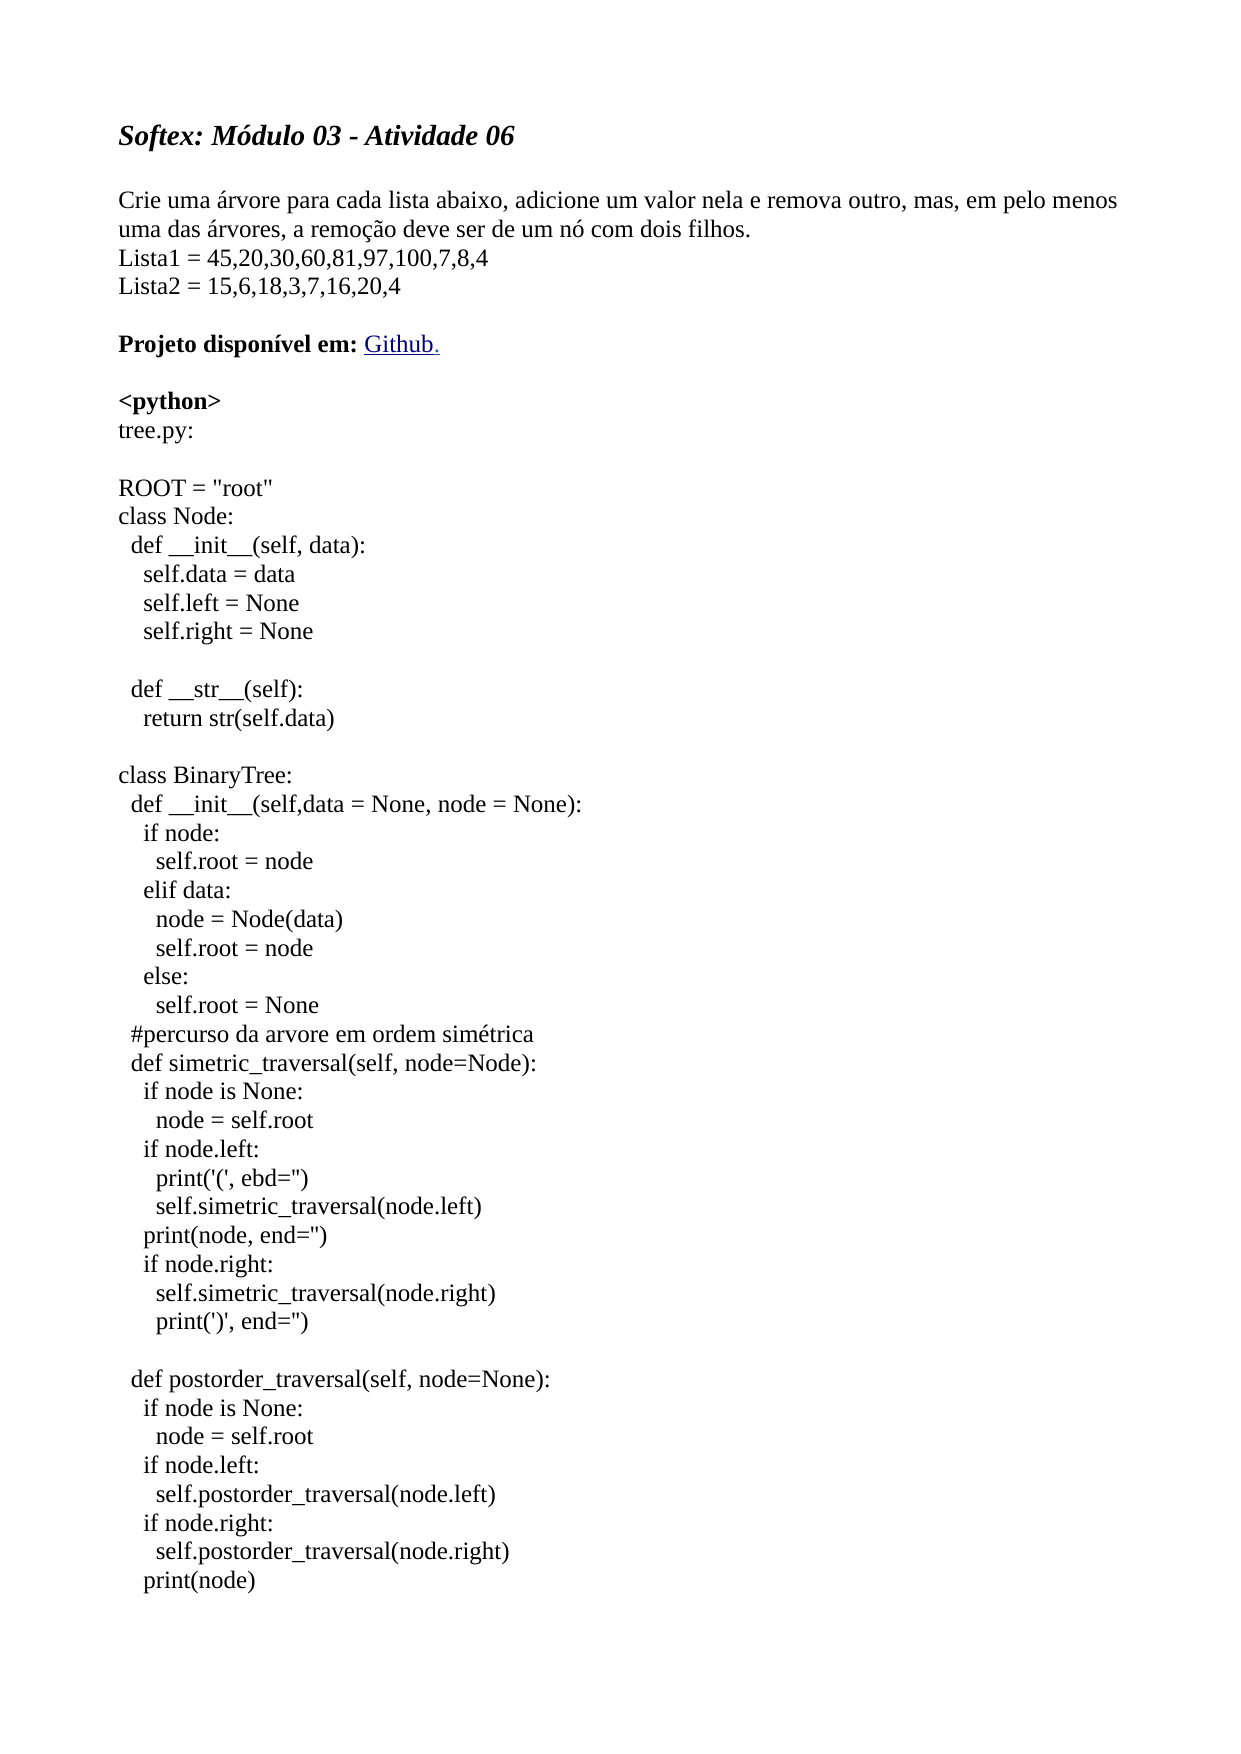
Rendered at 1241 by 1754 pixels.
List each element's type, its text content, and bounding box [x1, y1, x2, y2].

text <python> [118, 386, 1122, 415]
text elif data: [118, 875, 1122, 904]
text #percurso da arvore em ordem simétrica [118, 1019, 1122, 1048]
text def __str__(self): [118, 674, 1122, 703]
text self.simetric_traversal(node.right) [118, 1278, 1122, 1306]
text def postorder_traversal(self, node=None): [118, 1364, 1122, 1393]
text if node.left: [118, 1134, 1122, 1163]
text print(node) [118, 1565, 1122, 1594]
text if node: [118, 818, 1122, 846]
text self.data = data [118, 559, 1122, 588]
text self.root = node [118, 933, 1122, 961]
text self.simetric_traversal(node.left) [118, 1191, 1122, 1220]
text self.root = None [118, 990, 1122, 1019]
text if node.right: [118, 1508, 1122, 1536]
text Projeto disponível em: Github. [118, 329, 1122, 358]
text def __init__(self,data = None, node = None): [118, 789, 1122, 818]
text tree.py: [118, 415, 1122, 444]
text if node.left: [118, 1450, 1122, 1479]
text Softex: Módulo 03 - Atividade 06 [118, 118, 1122, 152]
text print(node, end='') [118, 1220, 1122, 1249]
text node = Node(data) [118, 904, 1122, 933]
text self.root = node [118, 846, 1122, 875]
text class BinaryTree: [118, 760, 1122, 789]
text print('(', ebd='') [118, 1163, 1122, 1191]
text node = self.root [118, 1105, 1122, 1134]
text if node is None: [118, 1076, 1122, 1105]
text self.right = None [118, 616, 1122, 645]
text Lista1 = 45,20,30,60,81,97,100,7,8,4 [118, 243, 1122, 271]
text self.postorder_traversal(node.right) [118, 1536, 1122, 1565]
text def simetric_traversal(self, node=Node): [118, 1048, 1122, 1076]
text self.left = None [118, 588, 1122, 616]
text class Node: [118, 501, 1122, 530]
text Crie uma árvore para cada lista abaixo, adicione um valor nela e remova outro, mas, em pelo menos uma das árvores, a remoção deve ser de um nó com dois filhos. [118, 185, 1122, 243]
text if node is None: [118, 1393, 1122, 1421]
text node = self.root [118, 1421, 1122, 1450]
text self.postorder_traversal(node.left) [118, 1479, 1122, 1508]
text return str(self.data) [118, 703, 1122, 731]
text print(')', end='') [118, 1306, 1122, 1335]
text if node.right: [118, 1249, 1122, 1278]
text ROOT = "root" [118, 473, 1122, 501]
text else: [118, 961, 1122, 990]
text Lista2 = 15,6,18,3,7,16,20,4 [118, 271, 1122, 300]
text def __init__(self, data): [118, 530, 1122, 559]
